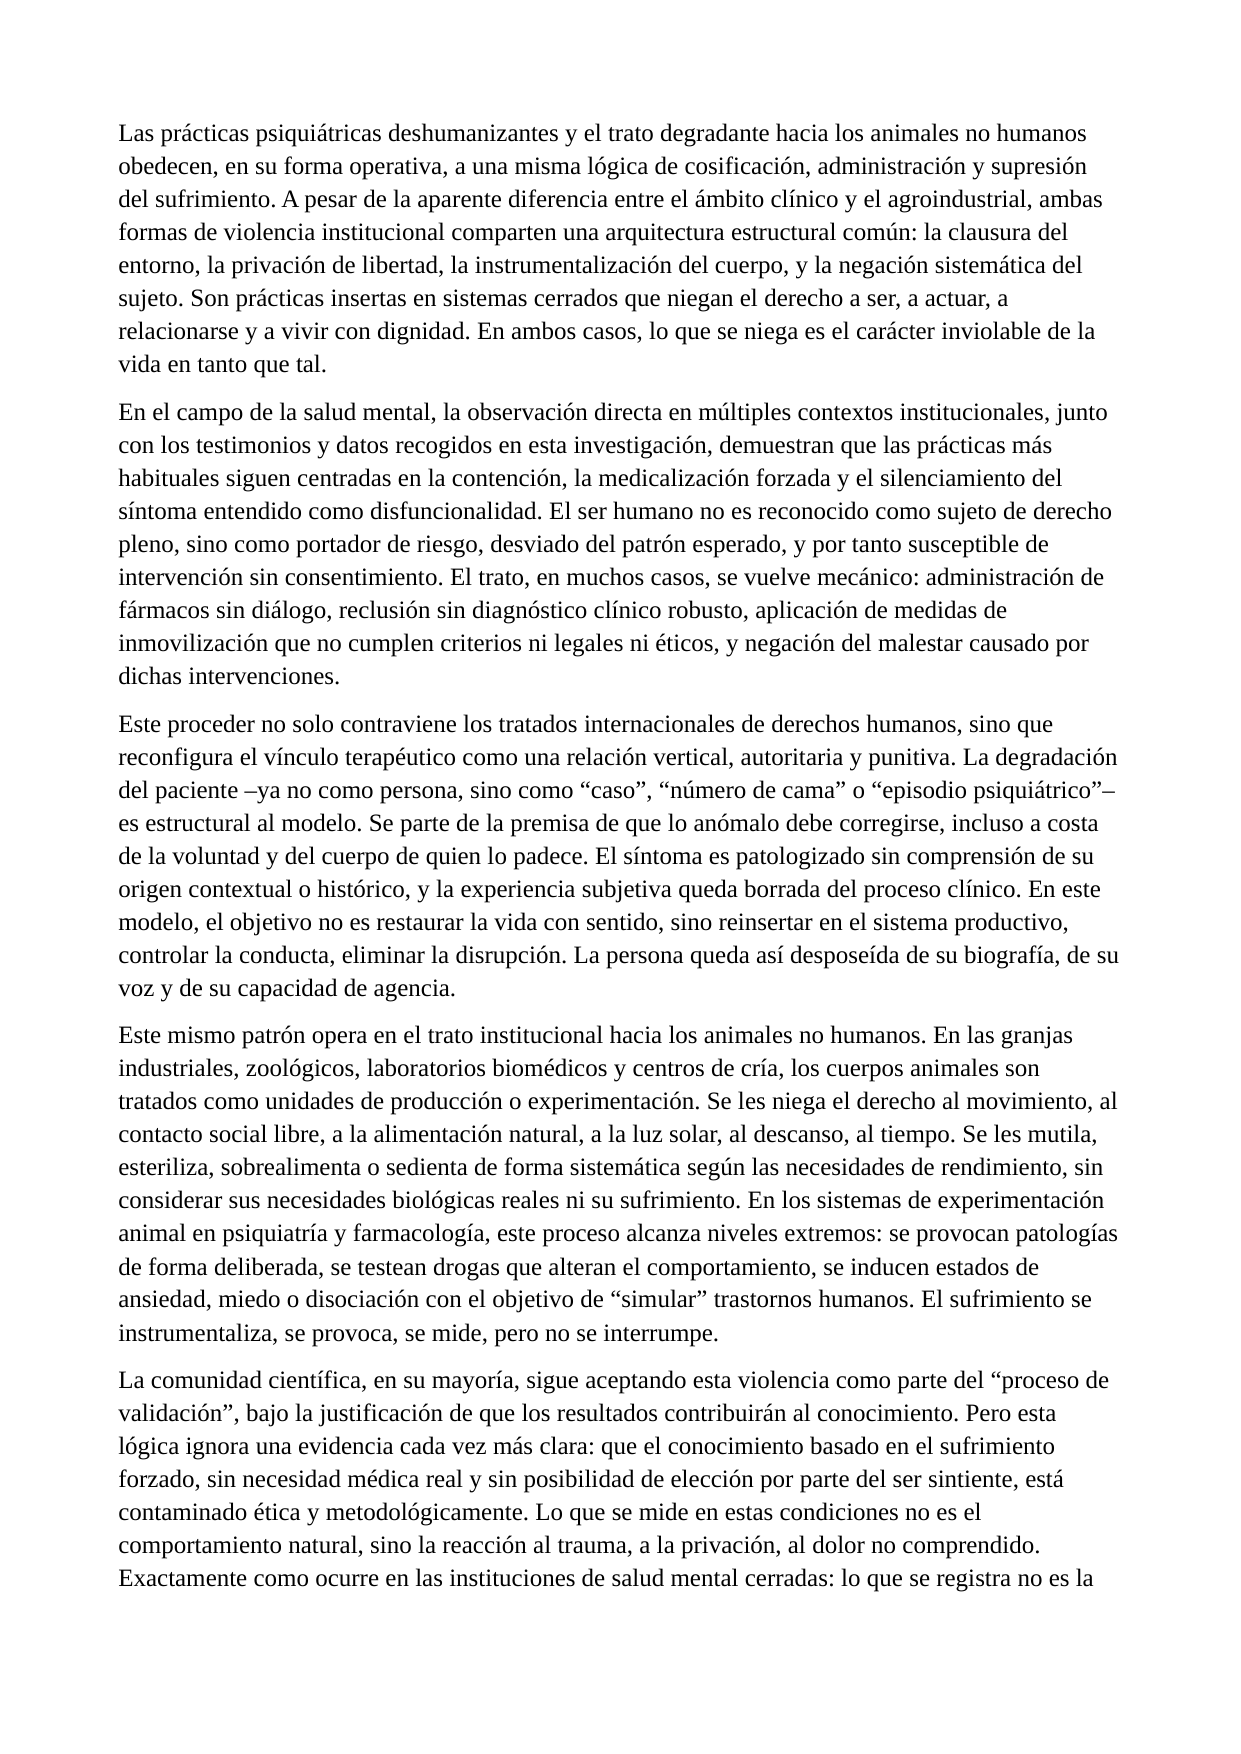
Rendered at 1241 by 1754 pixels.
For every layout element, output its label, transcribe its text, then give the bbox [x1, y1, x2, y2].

text Las prácticas psiquiátricas deshumanizantes y el trato degradante hacia los animales no humanos obedecen, en su forma operativa, a una misma lógica de cosificación, administración y supresión del sufrimiento. A pesar de la aparente diferencia entre el ámbito clínico y el agroindustrial, ambas formas de violencia institucional comparten una arquitectura estructural común: la clausura del entorno, la privación de libertad, la instrumentalización del cuerpo, y la negación sistemática del sujeto. Son prácticas insertas en sistemas cerrados que niegan el derecho a ser, a actuar, a relacionarse y a vivir con dignidad. En ambos casos, lo que se niega es el carácter inviolable de la vida en tanto que tal. [118, 118, 1122, 378]
text Este mismo patrón opera en el trato institucional hacia los animales no humanos. En las granjas industriales, zoológicos, laboratorios biomédicos y centros de cría, los cuerpos animales son tratados como unidades de producción o experimentación. Se les niega el derecho al movimiento, al contacto social libre, a la alimentación natural, a la luz solar, al descanso, al tiempo. Se les mutila, esteriliza, sobrealimenta o sedienta de forma sistemática según las necesidades de rendimiento, sin considerar sus necesidades biológicas reales ni su sufrimiento. En los sistemas de experimentación animal en psiquiatría y farmacología, este proceso alcanza niveles extremos: se provocan patologías de forma deliberada, se testean drogas que alteran el comportamiento, se inducen estados de ansiedad, miedo o disociación con el objetivo de “simular” trastornos humanos. El sufrimiento se instrumentaliza, se provoca, se mide, pero no se interrumpe. [118, 1020, 1122, 1346]
text Este proceder no solo contraviene los tratados internacionales de derechos humanos, sino que reconfigura el vínculo terapéutico como una relación vertical, autoritaria y punitiva. La degradación del paciente –ya no como persona, sino como “caso”, “número de cama” o “episodio psiquiátrico”– es estructural al modelo. Se parte de la premisa de que lo anómalo debe corregirse, incluso a costa de la voluntad y del cuerpo de quien lo padece. El síntoma es patologizado sin comprensión de su origen contextual o histórico, y la experiencia subjetiva queda borrada del proceso clínico. En este modelo, el objetivo no es restaurar la vida con sentido, sino reinsertar en el sistema productivo, controlar la conducta, eliminar la disrupción. La persona queda así desposeída de su biografía, de su voz y de su capacidad de agencia. [118, 709, 1122, 1002]
text La comunidad científica, en su mayoría, sigue aceptando esta violencia como parte del “proceso de validación”, bajo la justificación de que los resultados contribuirán al conocimiento. Pero esta lógica ignora una evidencia cada vez más clara: que el conocimiento basado en el sufrimiento forzado, sin necesidad médica real y sin posibilidad de elección por parte del ser sintiente, está contaminado ética y metodológicamente. Lo que se mide en estas condiciones no es el comportamiento natural, sino la reacción al trauma, a la privación, al dolor no comprendido. Exactamente como ocurre en las instituciones de salud mental cerradas: lo que se registra no es la [118, 1365, 1122, 1592]
text En el campo de la salud mental, la observación directa en múltiples contextos institucionales, junto con los testimonios y datos recogidos en esta investigación, demuestran que las prácticas más habituales siguen centradas en la contención, la medicalización forzada y el silenciamiento del síntoma entendido como disfuncionalidad. El ser humano no es reconocido como sujeto de derecho pleno, sino como portador de riesgo, desviado del patrón esperado, y por tanto susceptible de intervención sin consentimiento. El trato, en muchos casos, se vuelve mecánico: administración de fármacos sin diálogo, reclusión sin diagnóstico clínico robusto, aplicación de medidas de inmovilización que no cumplen criterios ni legales ni éticos, y negación del malestar causado por dichas intervenciones. [118, 397, 1122, 690]
